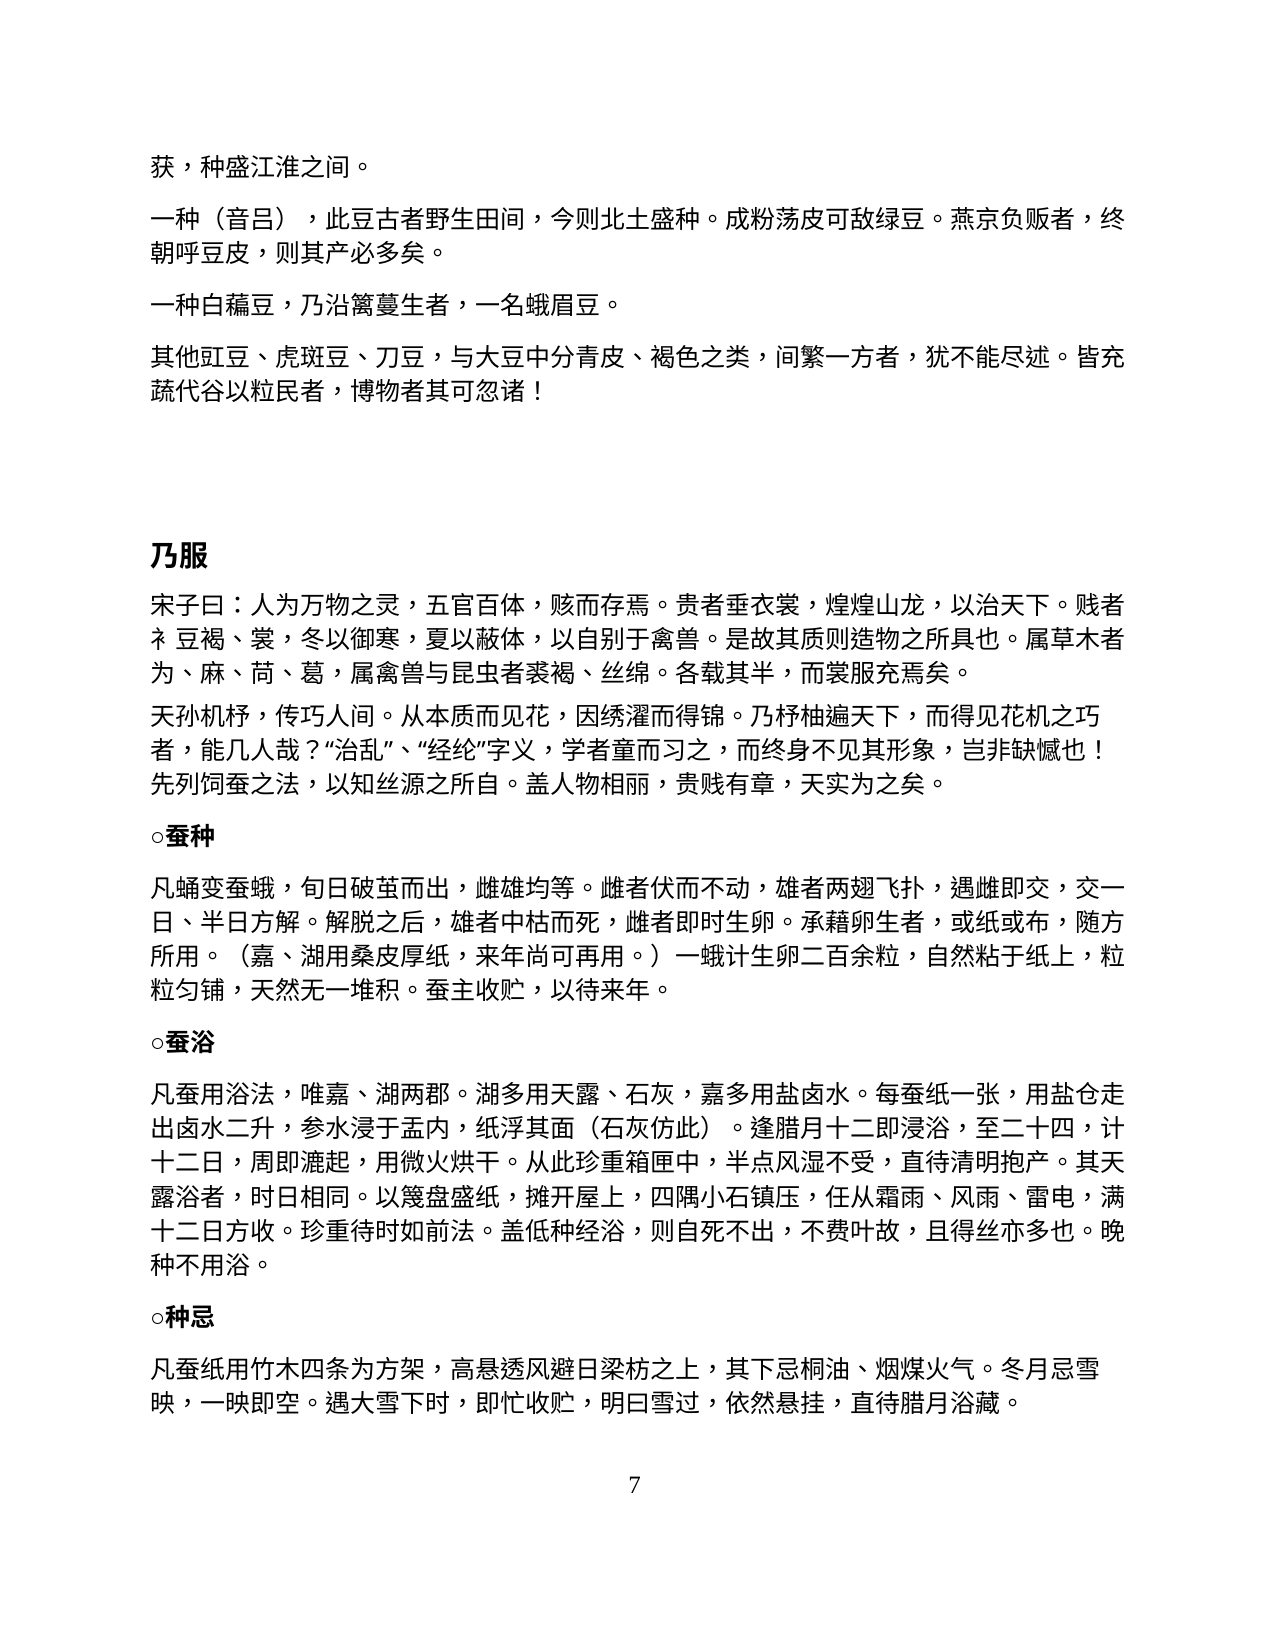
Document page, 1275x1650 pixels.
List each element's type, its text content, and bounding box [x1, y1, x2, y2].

text 一种（音吕），此豆古者野生田间，今则北土盛种。成粉荡皮可敌绿豆。燕京负贩者，终朝呼豆皮，则其产必多矣。 [150, 202, 1125, 270]
text 凡蚕纸用竹木四条为方架，高悬透风避日梁枋之上，其下忌桐油、烟煤火气。冬月忌雪映，一映即空。遇大雪下时，即忙收贮，明曰雪过，依然悬挂，直待腊月浴藏。 [150, 1351, 1125, 1419]
text ○蚕浴 [150, 1025, 1125, 1059]
text ○种忌 [150, 1299, 1125, 1333]
text 凡蚕用浴法，唯嘉、湖两郡。湖多用天露、石灰，嘉多用盐卤水。每蚕纸一张，用盐仓走出卤水二升，参水浸于盂内，纸浮其面（石灰仿此）。逢腊月十二即浸浴，至二十四，计十二日，周即漉起，用微火烘干。从此珍重箱匣中，半点风湿不受，直待清明抱产。其天露浴者，时日相同。以篾盘盛纸，摊开屋上，四隅小石镇压，任从霜雨、风雨、雷电，满十二日方收。珍重待时如前法。盖低种经浴，则自死不出，不费叶故，且得丝亦多也。晚种不用浴。 [150, 1077, 1125, 1281]
text ○蚕种 [150, 819, 1125, 853]
text 凡蛹变蚕蛾，旬日破茧而出，雌雄均等。雌者伏而不动，雄者两翅飞扑，遇雌即交，交一日、半日方解。解脱之后，雄者中枯而死，雌者即时生卵。承藉卵生者，或纸或布，随方所用。（嘉、湖用桑皮厚纸，来年尚可再用。）一蛾计生卵二百余粒，自然粘于纸上，粒粒匀铺，天然无一堆积。蚕主收贮，以待来年。 [150, 871, 1125, 1007]
text 获，种盛江淮之间。 [150, 150, 1125, 184]
text 天孙机杼，传巧人间。从本质而见花，因绣濯而得锦。乃杼柚遍天下，而得见花机之巧者，能几人哉？“治乱”、“经纶”字义，学者童而习之，而终身不见其形象，岂非缺憾也！先列饲蚕之法，以知丝源之所自。盖人物相丽，贵贱有章，天实为之矣。 [150, 699, 1125, 801]
text 宋子曰：人为万物之灵，五官百体，赅而存焉。贵者垂衣裳，煌煌山龙，以治天下。贱者衤豆褐、裳，冬以御寒，夏以蔽体，以自别于禽兽。是故其质则造物之所具也。属草木者为、麻、苘、葛，属禽兽与昆虫者裘褐、丝绵。各载其半，而裳服充焉矣。 [150, 588, 1125, 690]
subtitle 乃服 [150, 535, 1125, 575]
text 一种白藊豆，乃沿篱蔓生者，一名蛾眉豆。 [150, 288, 1125, 322]
text 其他豇豆、虎斑豆、刀豆，与大豆中分青皮、褐色之类，间繁一方者，犹不能尽述。皆充蔬代谷以粒民者，博物者其可忽诸！ [150, 340, 1125, 408]
